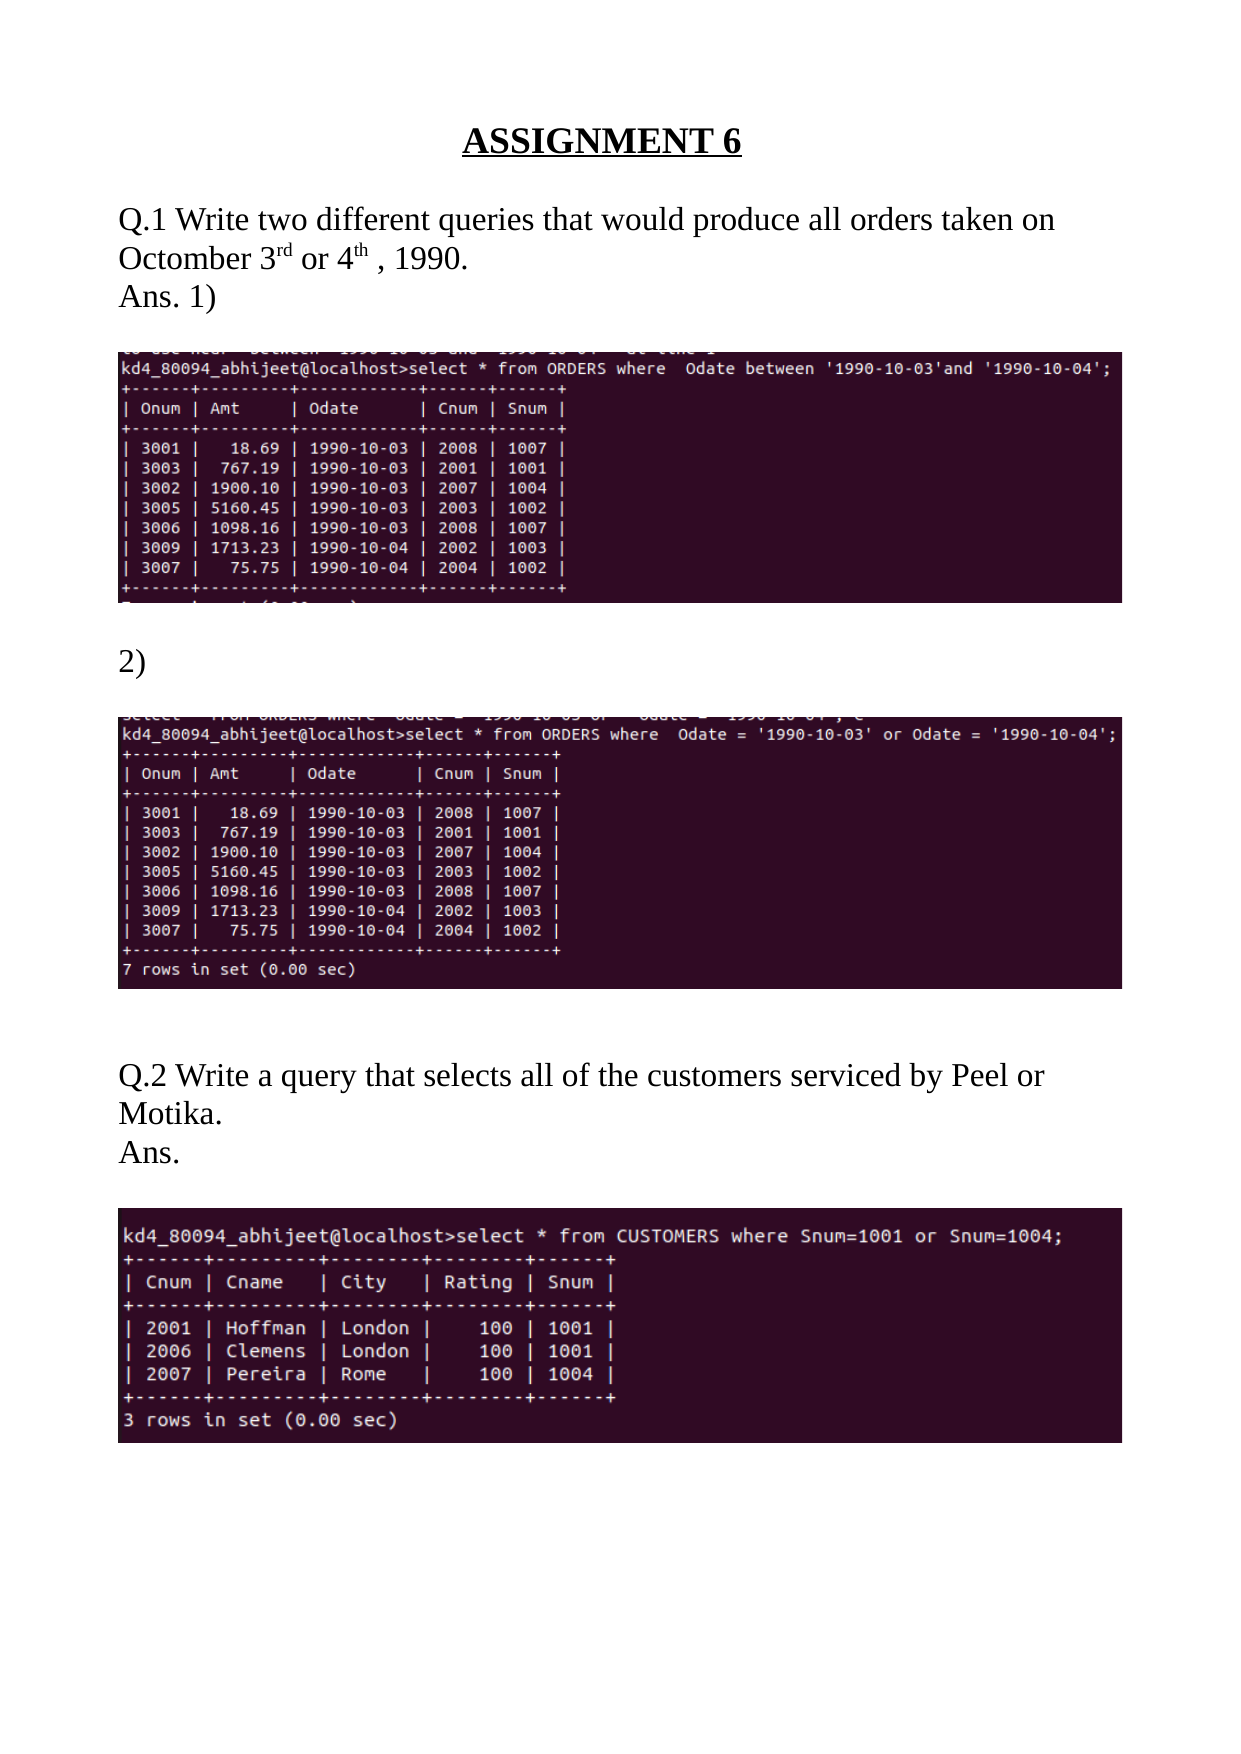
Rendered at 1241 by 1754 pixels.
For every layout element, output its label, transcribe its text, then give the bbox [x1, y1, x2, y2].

text ASSIGNMENT 6 [118, 118, 1122, 161]
picture [118, 717, 1123, 989]
text Ans. 1) [118, 276, 1122, 314]
picture [118, 1208, 1123, 1443]
text Q.2 Write a query that selects all of the customers serviced by Peel or Motika. [118, 1055, 1122, 1132]
text 2) [118, 641, 1122, 679]
text Ans. [118, 1132, 1122, 1170]
picture [118, 352, 1123, 603]
text Q.1 Write two different queries that would produce all orders taken on Octomber 3rd or 4th , 1990. [118, 199, 1122, 276]
